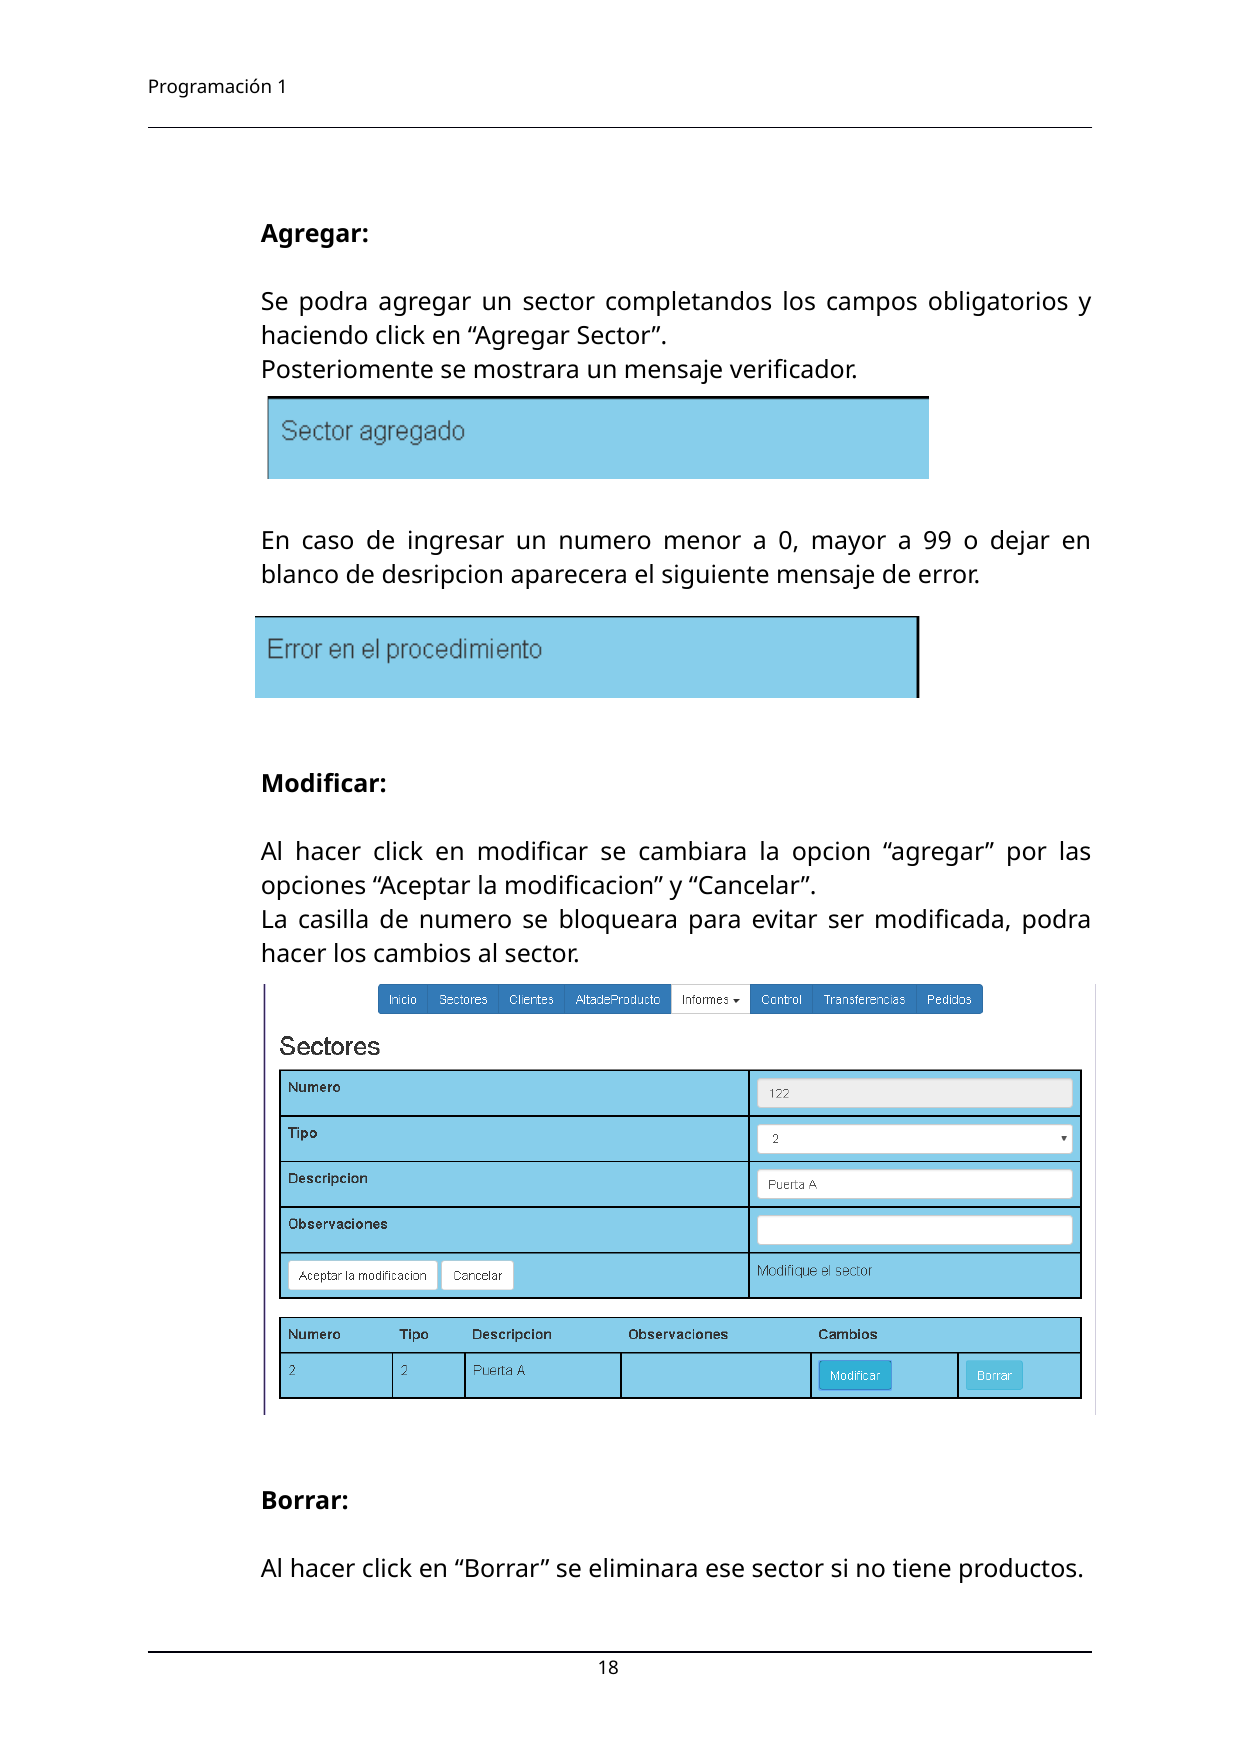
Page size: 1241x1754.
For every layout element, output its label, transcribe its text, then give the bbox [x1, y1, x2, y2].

text Agregar: [261, 216, 1092, 250]
text Al hacer click en “Borrar” se eliminara ese sector si no tiene productos. [261, 1551, 1092, 1585]
text En caso de ingresar un numero menor a 0, mayor a 99 o dejar en blanco de desripcion aparecera el siguiente mensaje de error. [261, 522, 1092, 591]
text Al hacer click en modificar se cambiara la opcion “agregar” por las opciones “Aceptar la modificacion” y “Cancelar”. [261, 834, 1092, 902]
text Modificar: [261, 766, 1092, 800]
text Borrar: [261, 1483, 1092, 1517]
text Se podra agregar un sector completandos los campos obligatorios y haciendo click en “Agregar Sector”. [261, 284, 1092, 352]
text Posteriomente se mostrara un mensaje verificador. [261, 352, 1092, 386]
text La casilla de numero se bloqueara para evitar ser modificada, podra hacer los cambios al sector. [261, 902, 1092, 970]
